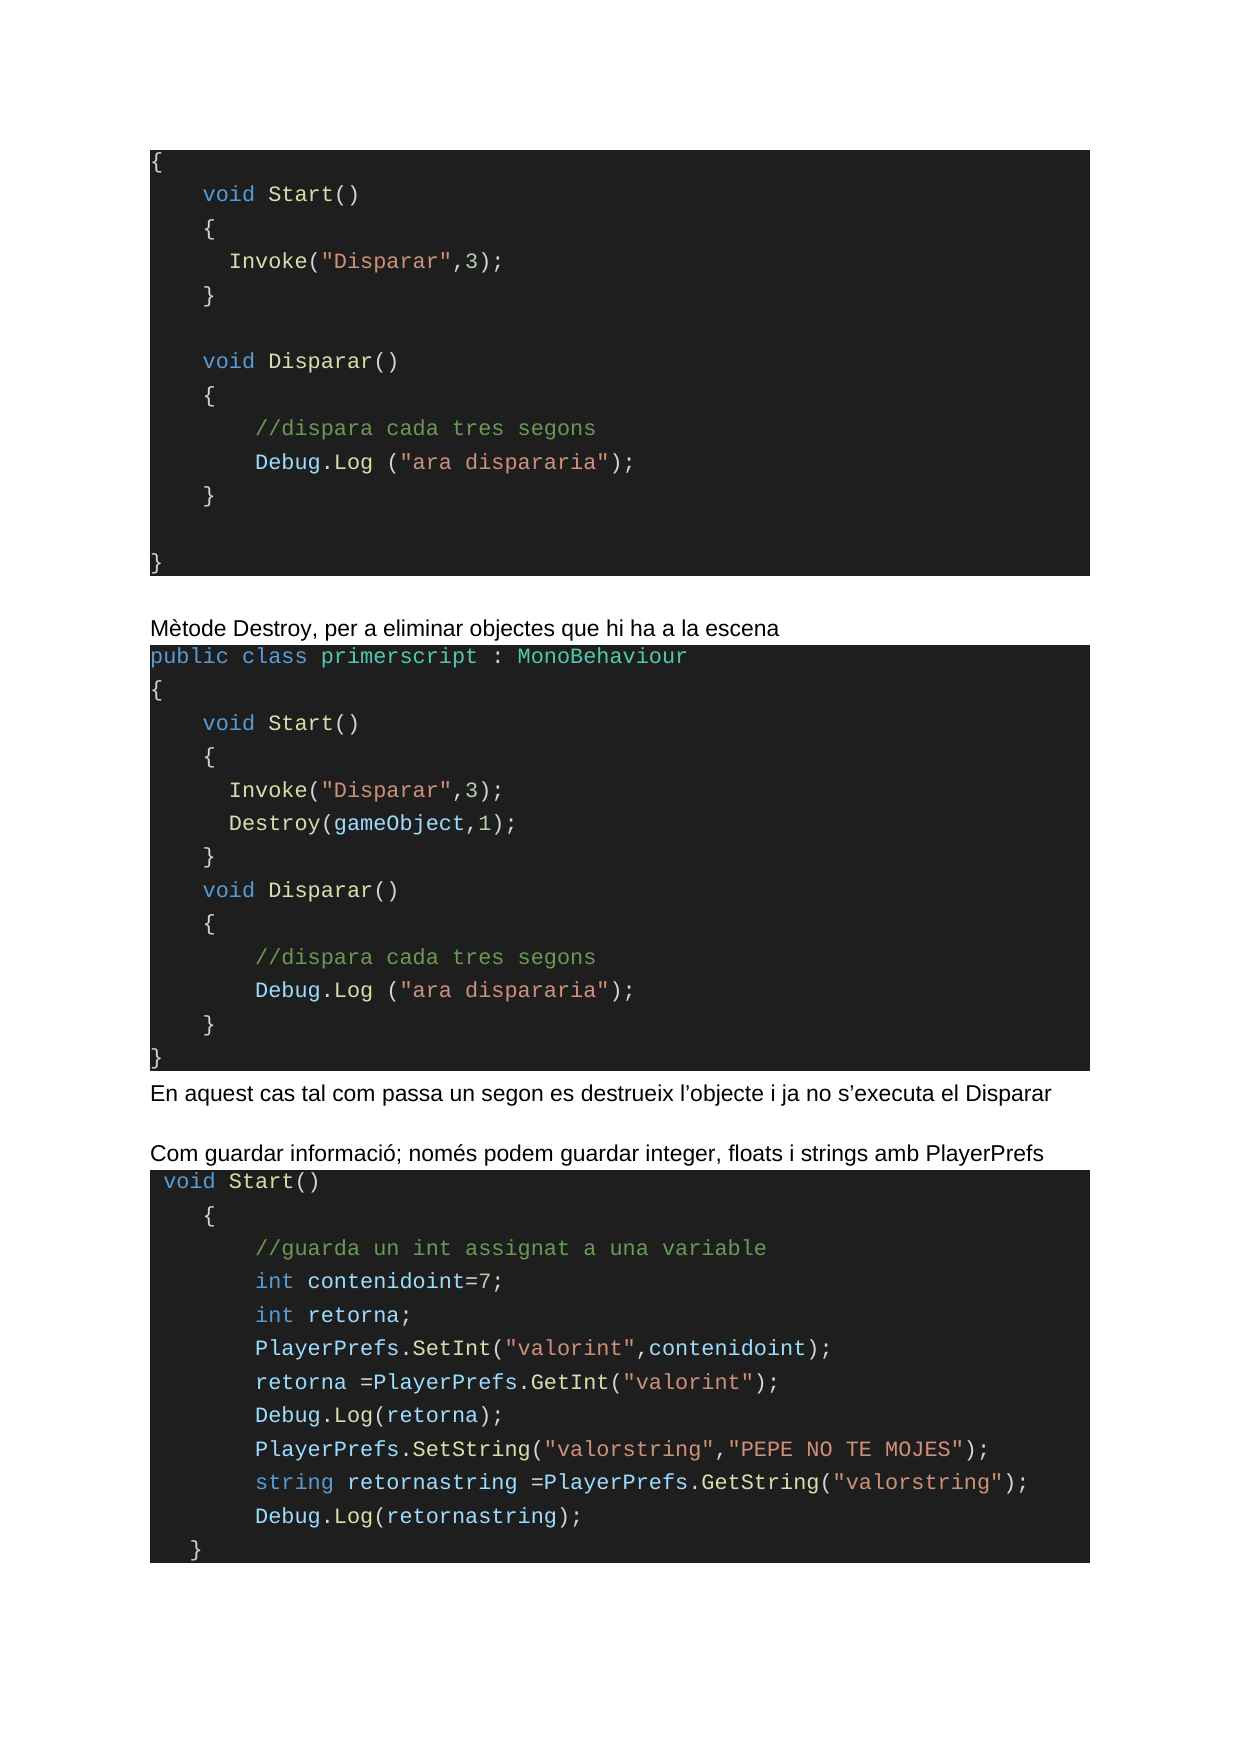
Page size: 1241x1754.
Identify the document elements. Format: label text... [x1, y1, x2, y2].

text Mètode Destroy, per a eliminar objectes que hi ha a la escena [150, 615, 1090, 641]
text } [150, 284, 1090, 308]
text public class primerscript : MonoBehaviour [150, 645, 1090, 670]
text int retorna; [150, 1304, 1090, 1329]
text { [150, 678, 1090, 703]
text } [150, 551, 1090, 576]
text int contenidoint=7; [150, 1271, 1090, 1296]
text string retornastring =PlayerPrefs.GetString("valorstring"); [150, 1471, 1090, 1496]
text { [150, 217, 1090, 242]
text } [150, 1538, 1090, 1563]
text Invoke("Disparar",3); [150, 250, 1090, 275]
text { [150, 745, 1090, 770]
text } [150, 846, 1090, 871]
text } [150, 1046, 1090, 1071]
text { [150, 384, 1090, 409]
text //dispara cada tres segons [150, 946, 1090, 971]
text void Start() [150, 1170, 1090, 1195]
text Debug.Log ("ara dispararia"); [150, 451, 1090, 476]
text Debug.Log(retorna); [150, 1404, 1090, 1429]
text //dispara cada tres segons [150, 417, 1090, 442]
text En aquest cas tal com passa un segon es destrueix l’objecte i ja no s’executa el Disparar [150, 1080, 1090, 1106]
text void Disparar() [150, 879, 1090, 904]
text PlayerPrefs.SetString("valorstring","PEPE NO TE MOJES"); [150, 1438, 1090, 1463]
text { [150, 150, 1090, 175]
text Invoke("Disparar",3); [150, 779, 1090, 804]
text //guarda un int assignat a una variable [150, 1237, 1090, 1262]
text void Start() [150, 183, 1090, 208]
text Com guardar informació; només podem guardar integer, floats i strings amb PlayerPrefs [150, 1140, 1090, 1167]
text Debug.Log(retornastring); [150, 1505, 1090, 1529]
text void Disparar() [150, 351, 1090, 375]
text { [150, 1204, 1090, 1229]
text } [150, 1013, 1090, 1038]
text } [150, 484, 1090, 509]
text void Start() [150, 712, 1090, 737]
text PlayerPrefs.SetInt("valorint",contenidoint); [150, 1338, 1090, 1362]
text retorna =PlayerPrefs.GetInt("valorint"); [150, 1371, 1090, 1396]
text Destroy(gameObject,1); [150, 812, 1090, 837]
text { [150, 913, 1090, 937]
text Debug.Log ("ara dispararia"); [150, 979, 1090, 1004]
